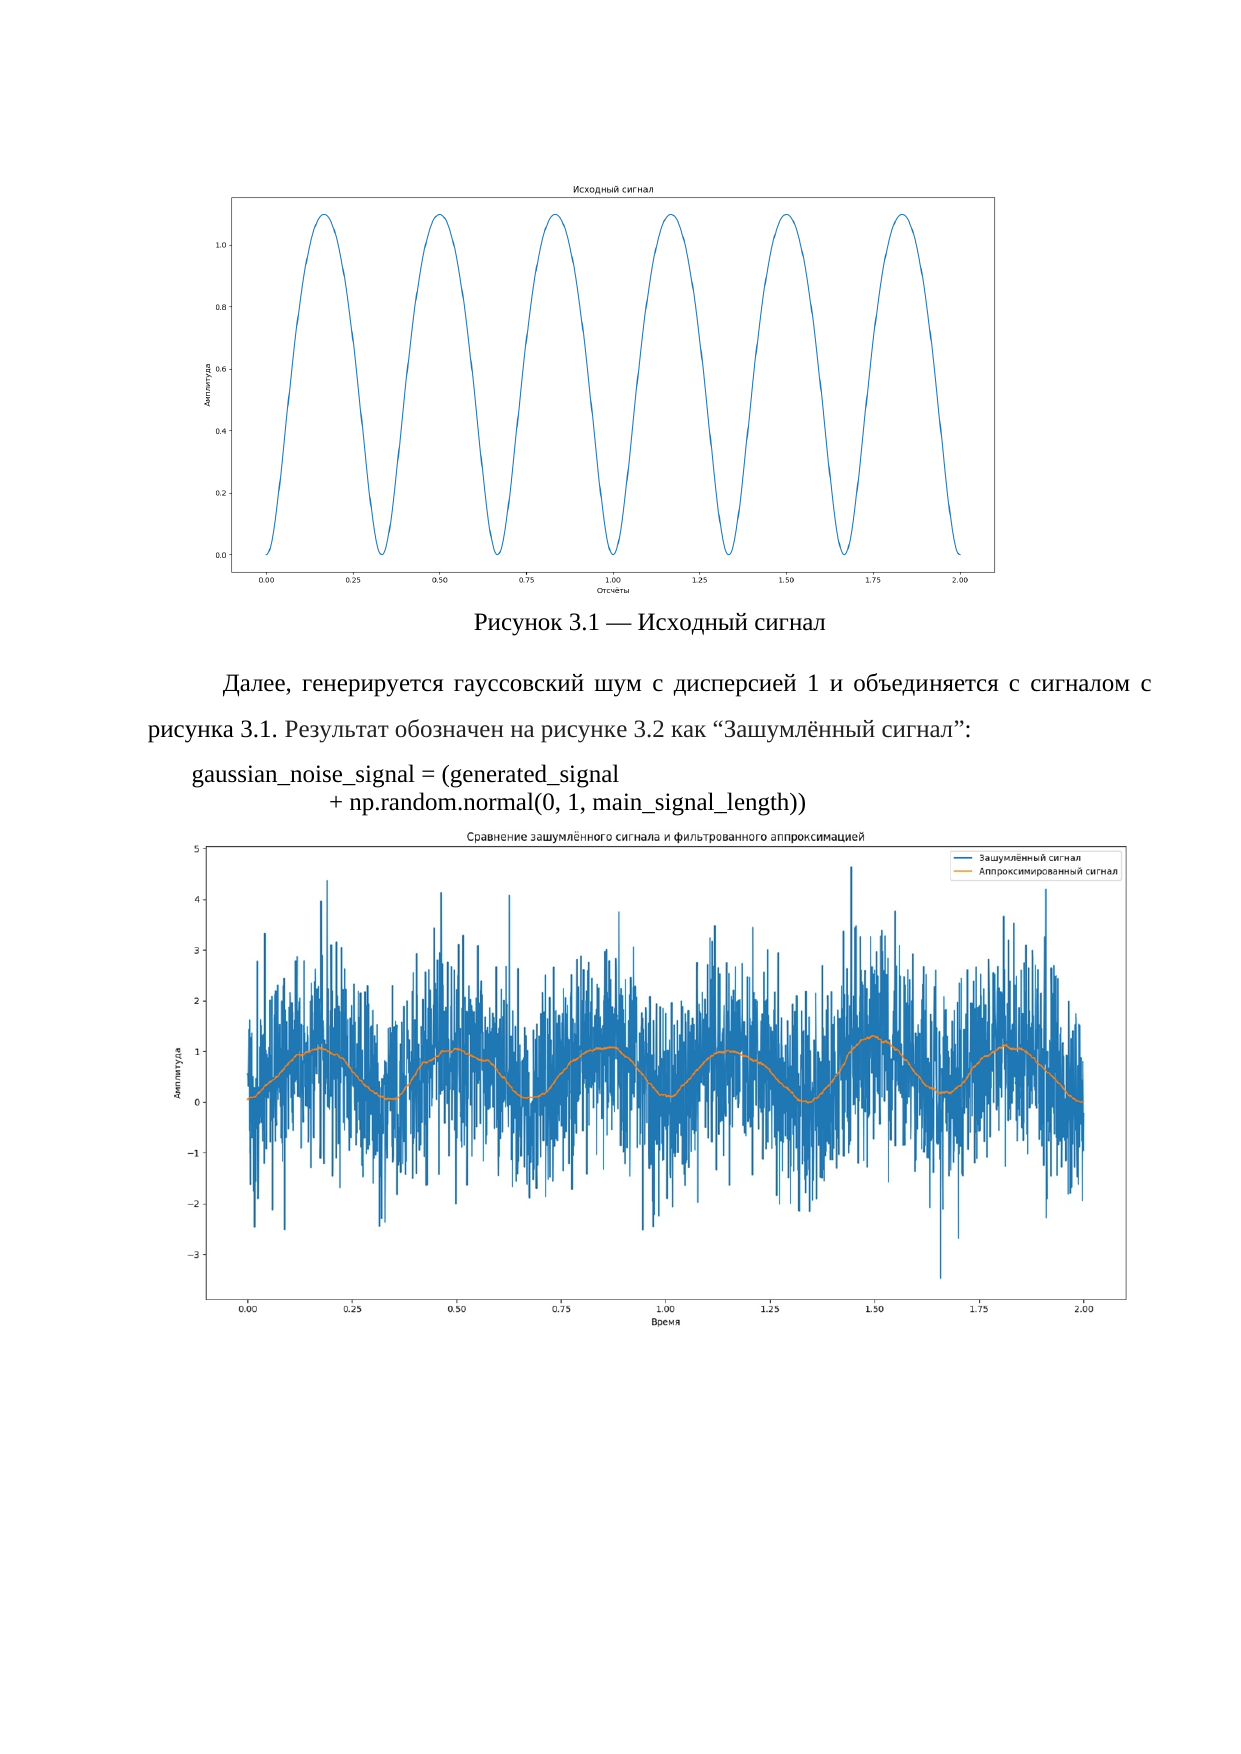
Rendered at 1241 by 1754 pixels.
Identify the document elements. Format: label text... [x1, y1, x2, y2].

picture [178, 165, 1031, 604]
text + np.random.normal(0, 1, main_signal_length)) [148, 787, 1152, 816]
text Далее, генерируется гауссовский шум с дисперсией 1 и объединяется с сигналом с рисунка 3.1. Результат обозначен на рисунке 3.2 как “Зашумлённый сигнал”: [148, 668, 1152, 743]
picture [147, 816, 1152, 1336]
text gaussian_noise_signal = (generated_signal [148, 759, 1152, 787]
text Рисунок 3.1 — Исходный сигнал [148, 607, 1152, 636]
